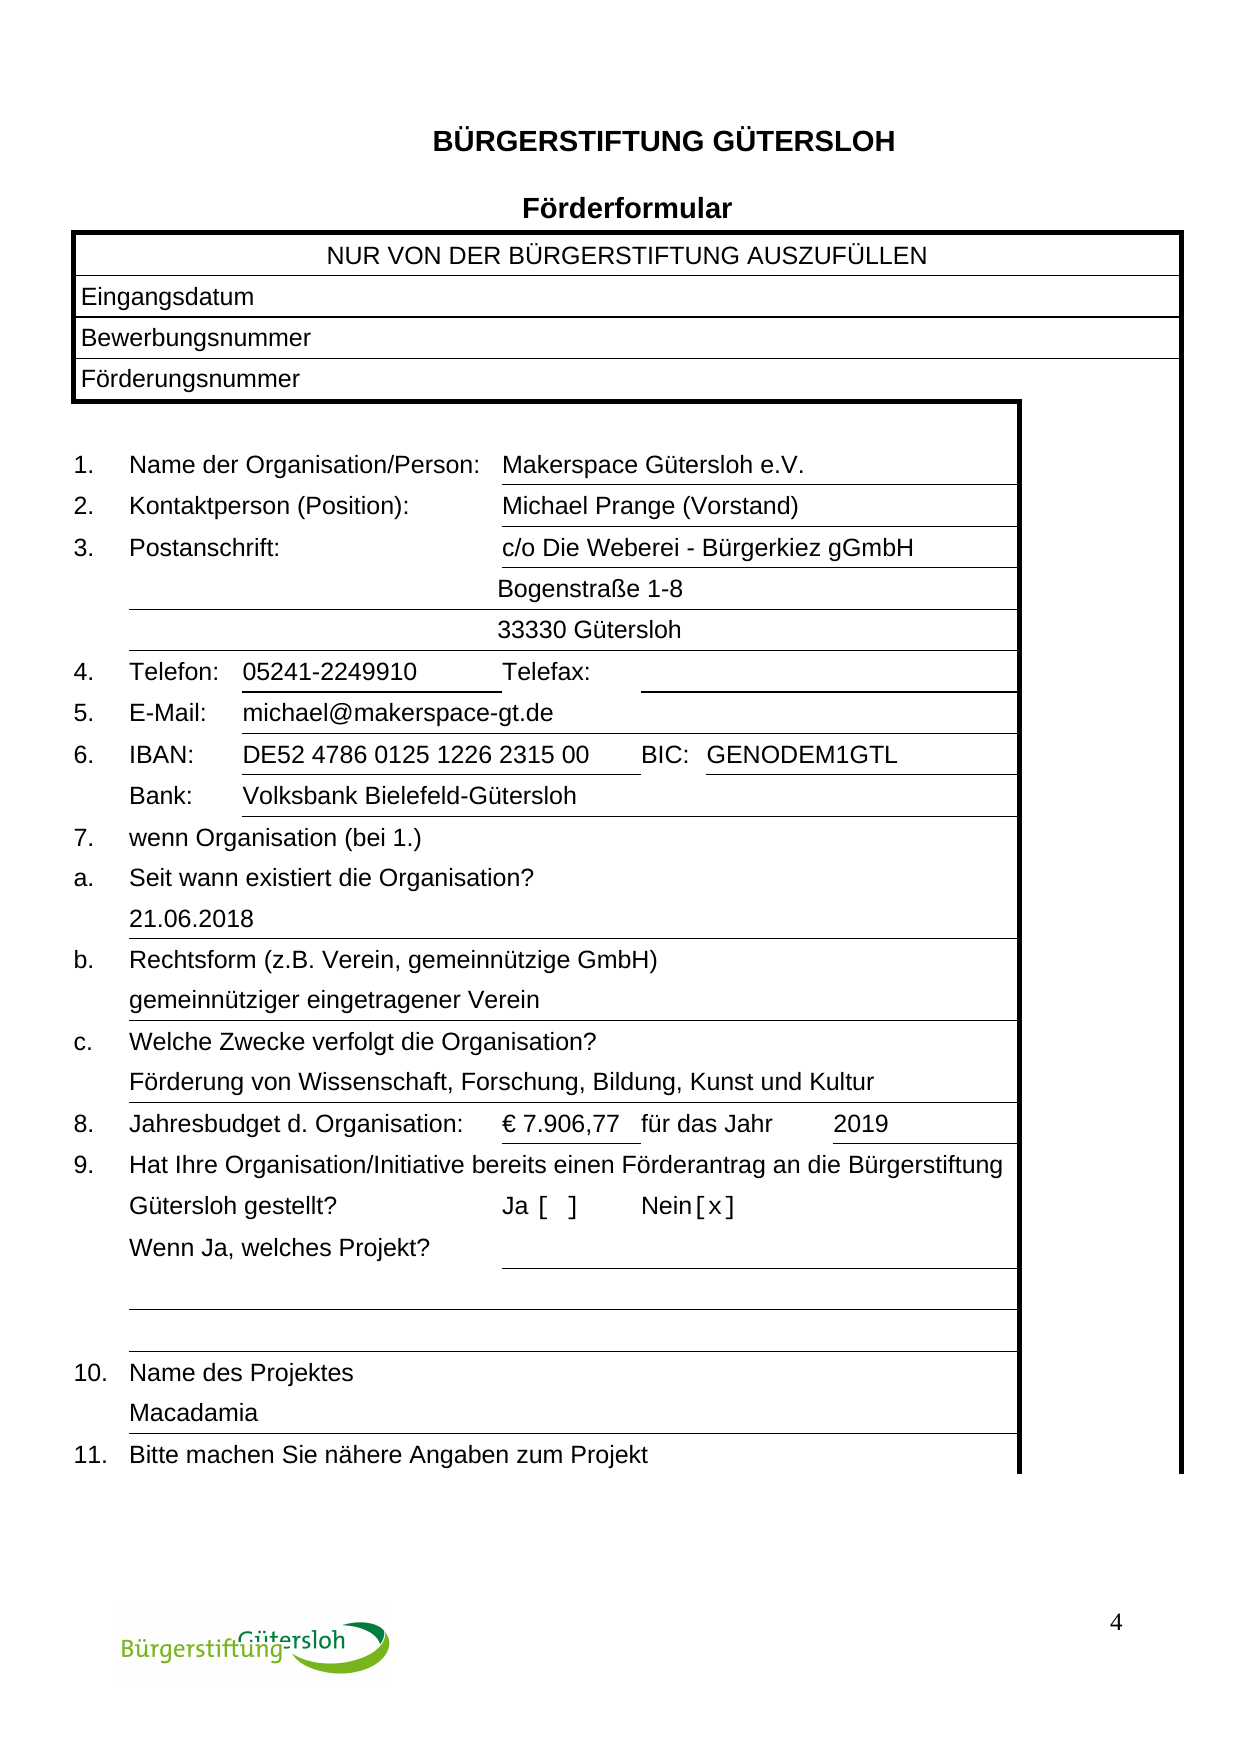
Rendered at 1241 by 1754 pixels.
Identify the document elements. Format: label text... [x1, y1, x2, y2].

table_cell [129, 1268, 1017, 1309]
table_cell Bank: [129, 774, 242, 816]
table_cell [1022, 1020, 1179, 1061]
table_cell [1022, 938, 1179, 979]
table_cell [641, 651, 1017, 691]
table_cell 8. [73, 1102, 129, 1143]
table_cell [73, 404, 1017, 444]
table_cell [1022, 399, 1179, 444]
table_cell Volksbank Bielefeld-Gütersloh [242, 774, 1017, 816]
table_cell [1022, 1309, 1179, 1351]
table_cell 33330 Gütersloh [497, 610, 1017, 650]
table_cell Jahresbudget d. Organisation: [129, 1103, 502, 1143]
table_cell Bogenstraße 1-8 [497, 567, 1017, 608]
table_cell GENODEM1GTL [706, 734, 1017, 774]
table_cell [73, 774, 129, 816]
table_cell [73, 1268, 129, 1309]
table_cell [1022, 526, 1179, 567]
table_cell Förderung von Wissenschaft, Forschung, Bildung, Kunst und Kultur [129, 1061, 1017, 1102]
table_cell [73, 1309, 129, 1351]
table_cell 7. [73, 816, 129, 857]
table_cell [502, 1228, 1017, 1268]
table_header BÜRGERSTIFTUNG GÜTERSLOH Förderformular [73, 118, 1181, 230]
table_cell [73, 1185, 129, 1227]
table_cell [73, 898, 129, 938]
table_cell Wenn Ja, welches Projekt? [129, 1228, 502, 1268]
table_cell Welche Zwecke verfolgt die Organisation? [129, 1021, 1017, 1061]
table_cell 9. [73, 1143, 129, 1185]
table_cell 1. [73, 444, 129, 484]
table_cell Bewerbungsnummer [76, 318, 1179, 358]
table_cell 10. [73, 1351, 129, 1392]
table_cell [1022, 444, 1179, 484]
table_cell Telefax: [502, 651, 641, 691]
table_cell [1022, 1102, 1179, 1143]
table_cell [1022, 650, 1179, 691]
table_cell a. [73, 857, 129, 898]
table_cell Eingangsdatum [76, 276, 1179, 316]
table_cell Name des Projektes [129, 1352, 1017, 1392]
table_cell [1022, 1185, 1179, 1227]
table_cell [1022, 1392, 1179, 1433]
table_cell 5. [73, 691, 129, 733]
table_cell [1022, 1061, 1179, 1102]
table_cell [1022, 980, 1179, 1020]
table_cell Seit wann existiert die Organisation? [129, 857, 1017, 898]
table_cell [73, 567, 129, 608]
table_cell Förderungsnummer [76, 359, 1019, 399]
table_cell BIC: [641, 734, 706, 774]
table_cell Ja [ ] [502, 1185, 641, 1227]
table_cell [1022, 567, 1179, 608]
table_cell [73, 1061, 129, 1102]
table_cell Rechtsform (z.B. Verein, gemeinnützige GmbH) [129, 939, 1017, 979]
table_cell Hat Ihre Organisation/Initiative bereits einen Förderantrag an die Bürgerstiftung [129, 1143, 1017, 1185]
table_cell [1022, 898, 1179, 938]
table_cell [73, 609, 129, 650]
table_cell 3. [73, 526, 129, 567]
table_cell Telefon: [129, 651, 242, 691]
table_cell [129, 610, 497, 650]
table_cell [1022, 1433, 1179, 1474]
picture [118, 1607, 391, 1683]
table_cell DE52 4786 0125 1226 2315 00 [242, 734, 641, 774]
table_cell 2019 [833, 1103, 1017, 1143]
table_cell für das Jahr [641, 1103, 833, 1143]
table_cell Kontaktperson (Position): [129, 484, 502, 526]
table_cell [1022, 816, 1179, 857]
table_cell [129, 1310, 1017, 1351]
table_cell wenn Organisation (bei 1.) [129, 816, 1017, 857]
table_cell Macadamia [129, 1392, 1017, 1433]
table_cell [73, 1228, 129, 1268]
table_cell 21.06.2018 [129, 898, 1017, 938]
table_cell 4. [73, 650, 129, 691]
table_cell c. [73, 1020, 129, 1061]
table_cell Name der Organisation/Person: [129, 444, 502, 484]
table_cell NUR VON DER BÜRGERSTIFTUNG AUSZUFÜLLEN [76, 235, 1179, 275]
table_cell michael@makerspace-gt.de [242, 691, 1017, 733]
table_cell [73, 1392, 129, 1433]
table_cell [1022, 1351, 1179, 1392]
table_cell Bitte machen Sie nähere Angaben zum Projekt [129, 1434, 1017, 1474]
table_cell [1022, 691, 1179, 733]
table_cell € 7.906,77 [502, 1103, 641, 1143]
table_cell [1022, 733, 1179, 816]
table_cell [129, 567, 497, 608]
table_cell 6. [73, 733, 129, 774]
table_cell [1022, 484, 1179, 526]
table_cell [1019, 359, 1179, 399]
table_cell 11. [73, 1433, 129, 1474]
table_cell [1022, 1228, 1179, 1268]
table_cell Postanschrift: [129, 526, 502, 567]
table_cell 2. [73, 484, 129, 526]
table_cell Makerspace Gütersloh e.V. [502, 444, 1017, 484]
table_cell 05241-2249910 [242, 651, 502, 691]
table_cell [1022, 609, 1179, 650]
table_cell [1022, 1268, 1179, 1309]
table_cell b. [73, 938, 129, 979]
table_cell [1022, 857, 1179, 898]
table_cell E-Mail: [129, 691, 242, 733]
table_cell [1022, 1143, 1179, 1185]
table_cell [73, 980, 129, 1020]
table_cell IBAN: [129, 733, 242, 774]
table_cell c/o Die Weberei - Bürgerkiez gGmbH [502, 527, 1017, 567]
table_cell Michael Prange (Vorstand) [502, 485, 1017, 526]
table_cell gemeinnütziger eingetragener Verein [129, 980, 1017, 1020]
table_cell Nein[x] [641, 1185, 1017, 1227]
table_cell Gütersloh gestellt? [129, 1185, 502, 1227]
